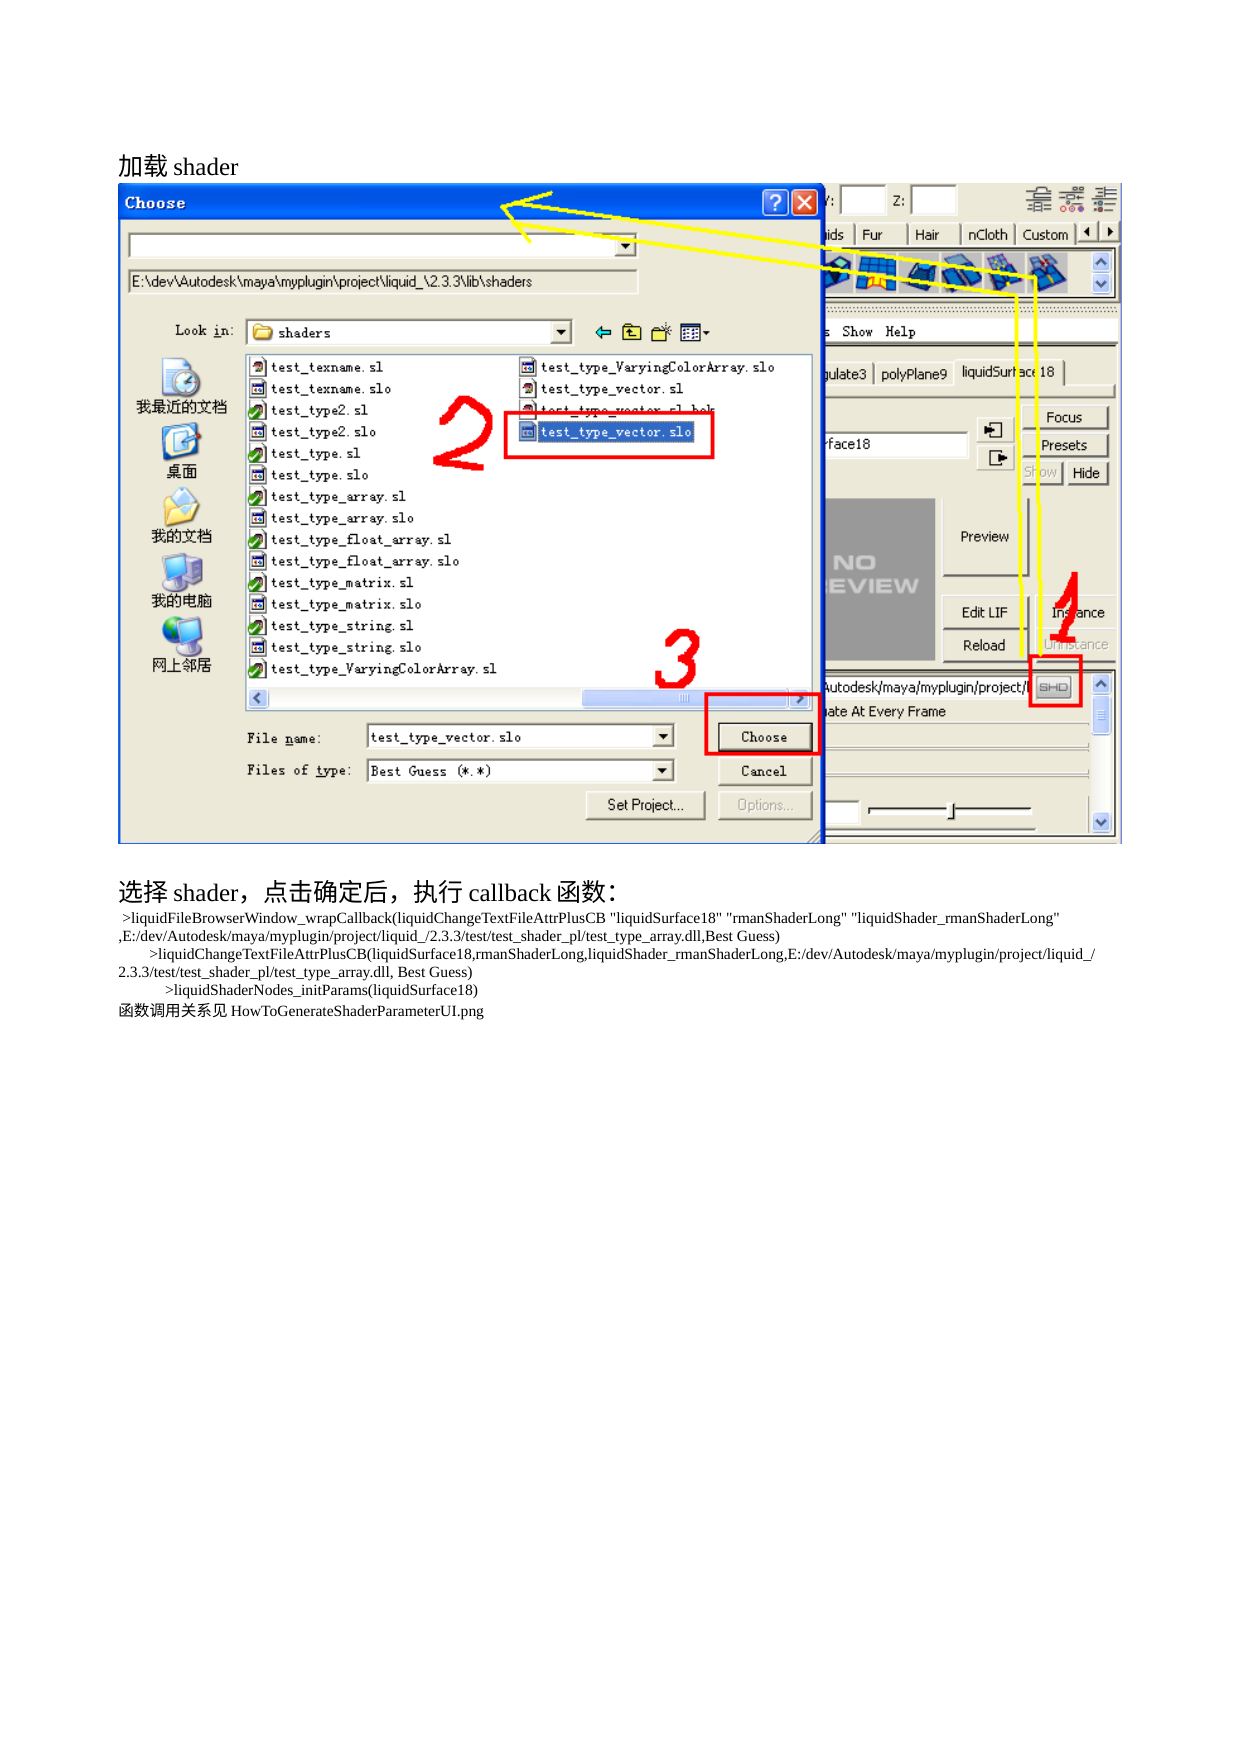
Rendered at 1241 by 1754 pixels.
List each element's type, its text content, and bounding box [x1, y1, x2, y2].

text >liquidShaderNodes_initParams(liquidSurface18) [118, 981, 1122, 998]
text 选择shader，点击确定后，执行callback函数： [118, 873, 1122, 909]
text >liquidFileBrowserWindow_wrapCallback(liquidChangeTextFileAttrPlusCB "liquidSurface18" "rmanShaderLong" "liquidShader_rmanShaderLong" ,E:/dev/Autodesk/maya/myplugin/project/liquid_/2.3.3/test/test_shader_pl/test_type_array.dll,Best Guess) [118, 909, 1122, 945]
text 加载shader [118, 147, 1122, 183]
text 函数调用关系见HowToGenerateShaderParameterUI.png [118, 998, 1122, 1021]
text >liquidChangeTextFileAttrPlusCB(liquidSurface18,rmanShaderLong,liquidShader_rmanShaderLong,E:/dev/Autodesk/maya/myplugin/project/liquid_/2.3.3/test/test_shader_pl/test_type_array.dll, Best Guess) [118, 945, 1122, 981]
